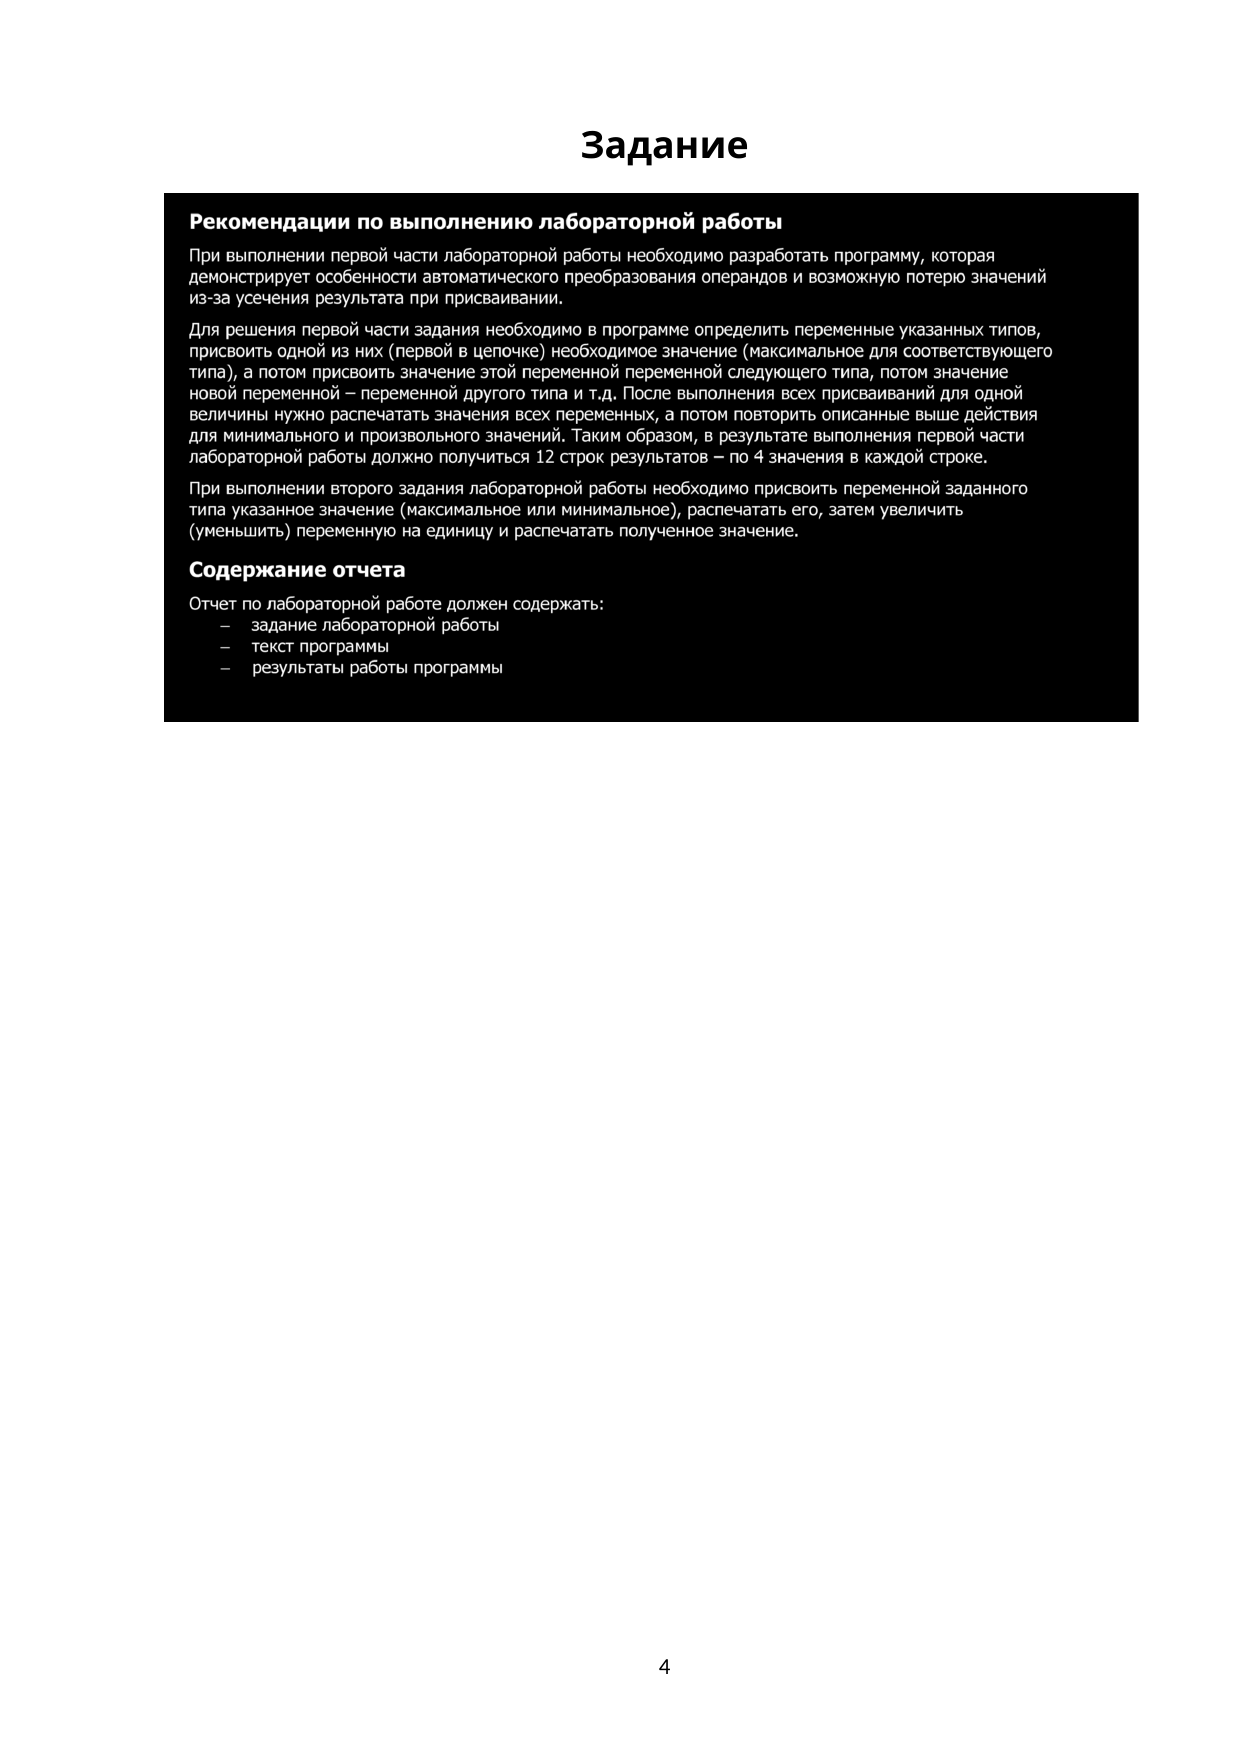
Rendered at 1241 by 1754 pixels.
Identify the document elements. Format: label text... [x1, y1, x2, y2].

picture [164, 193, 1139, 722]
text Задание [177, 118, 1152, 169]
